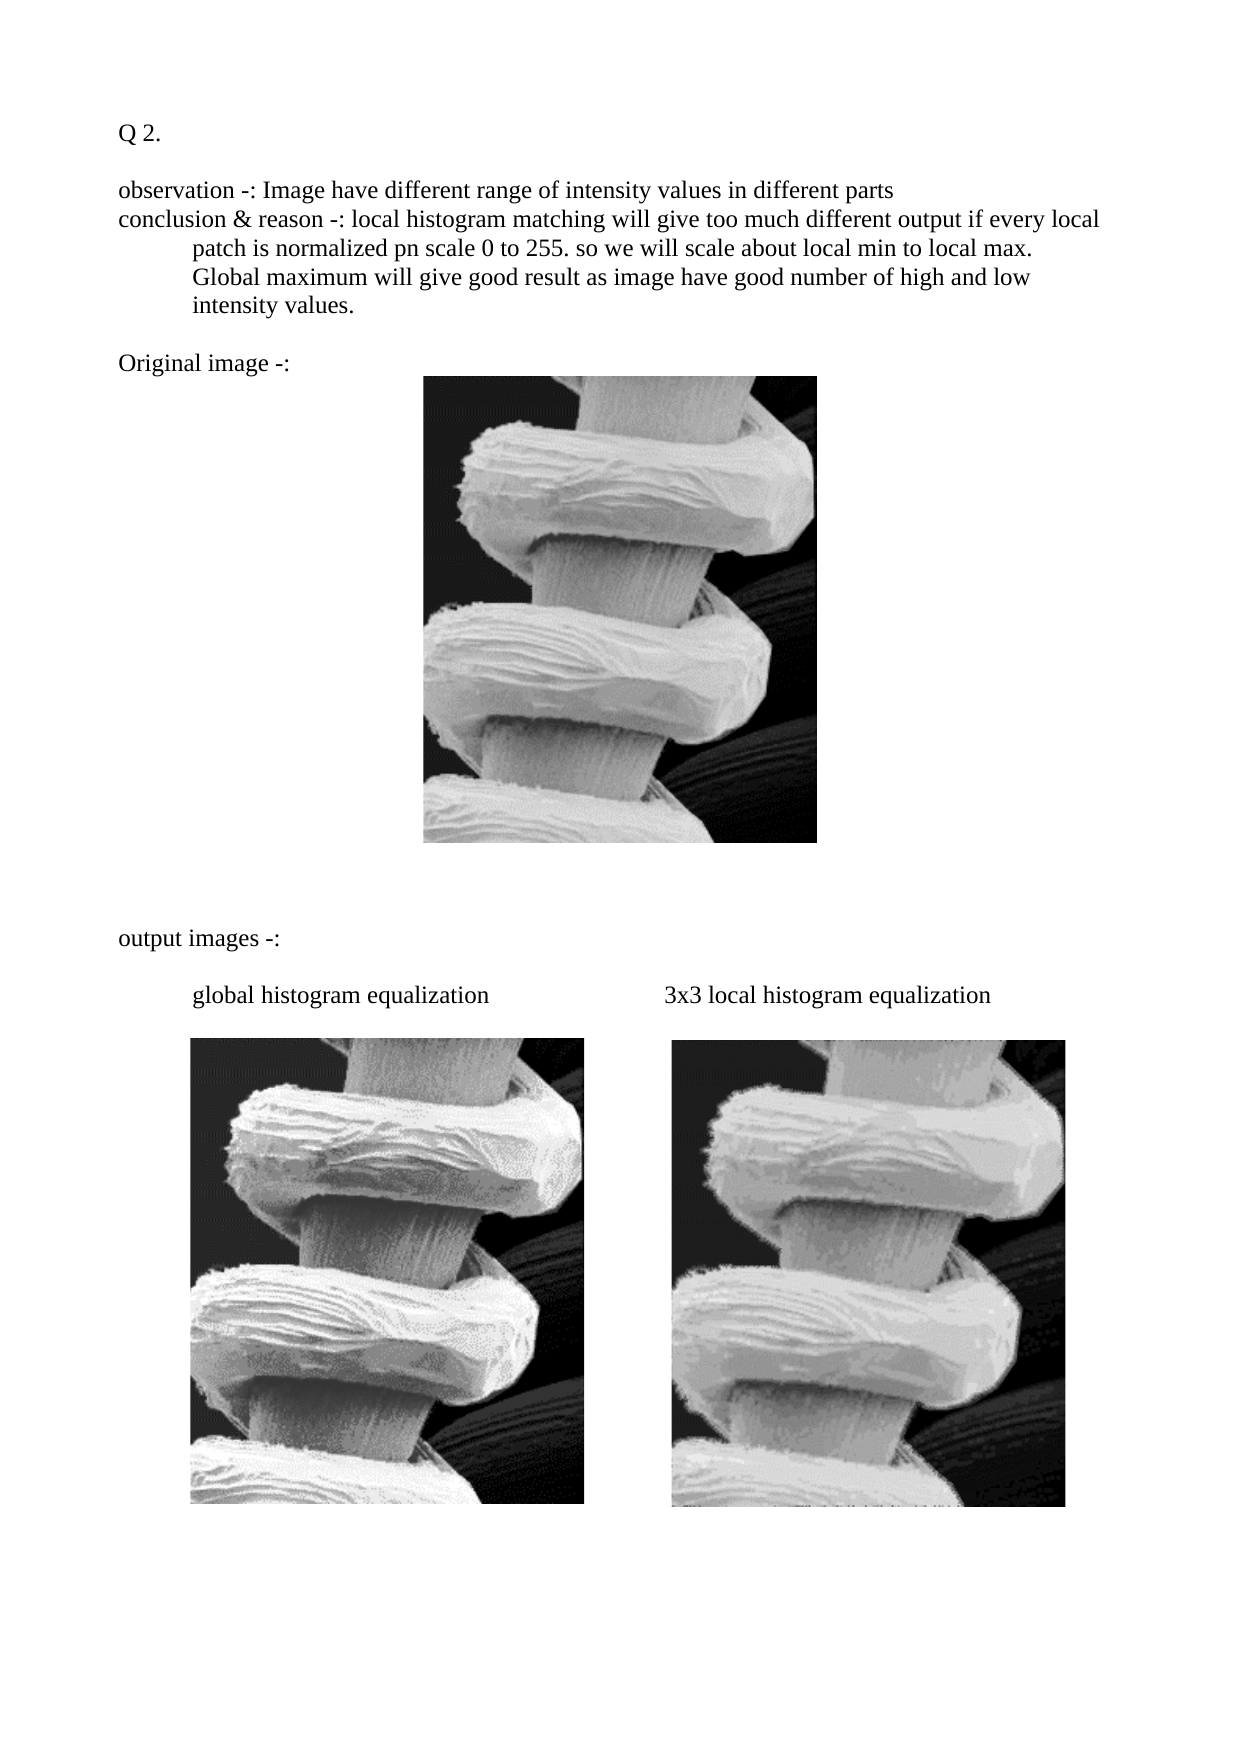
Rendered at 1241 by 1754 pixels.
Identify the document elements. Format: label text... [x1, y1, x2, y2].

picture [423, 376, 817, 843]
text Global maximum will give good result as image have good number of high and low intensity values. [118, 262, 1122, 319]
text output images -: [118, 923, 1122, 952]
text Q 2. [118, 118, 1122, 147]
text conclusion & reason -: local histogram matching will give too much different output if every local patch is normalized pn scale 0 to 255. so we will scale about local min to local max. [118, 204, 1122, 262]
text global histogram equalization 3x3 local histogram equalization [118, 981, 1122, 1009]
picture [190, 1038, 585, 1504]
text Original image -: [118, 348, 1122, 377]
picture [671, 1040, 1066, 1507]
text observation -: Image have different range of intensity values in different parts [118, 176, 1122, 204]
